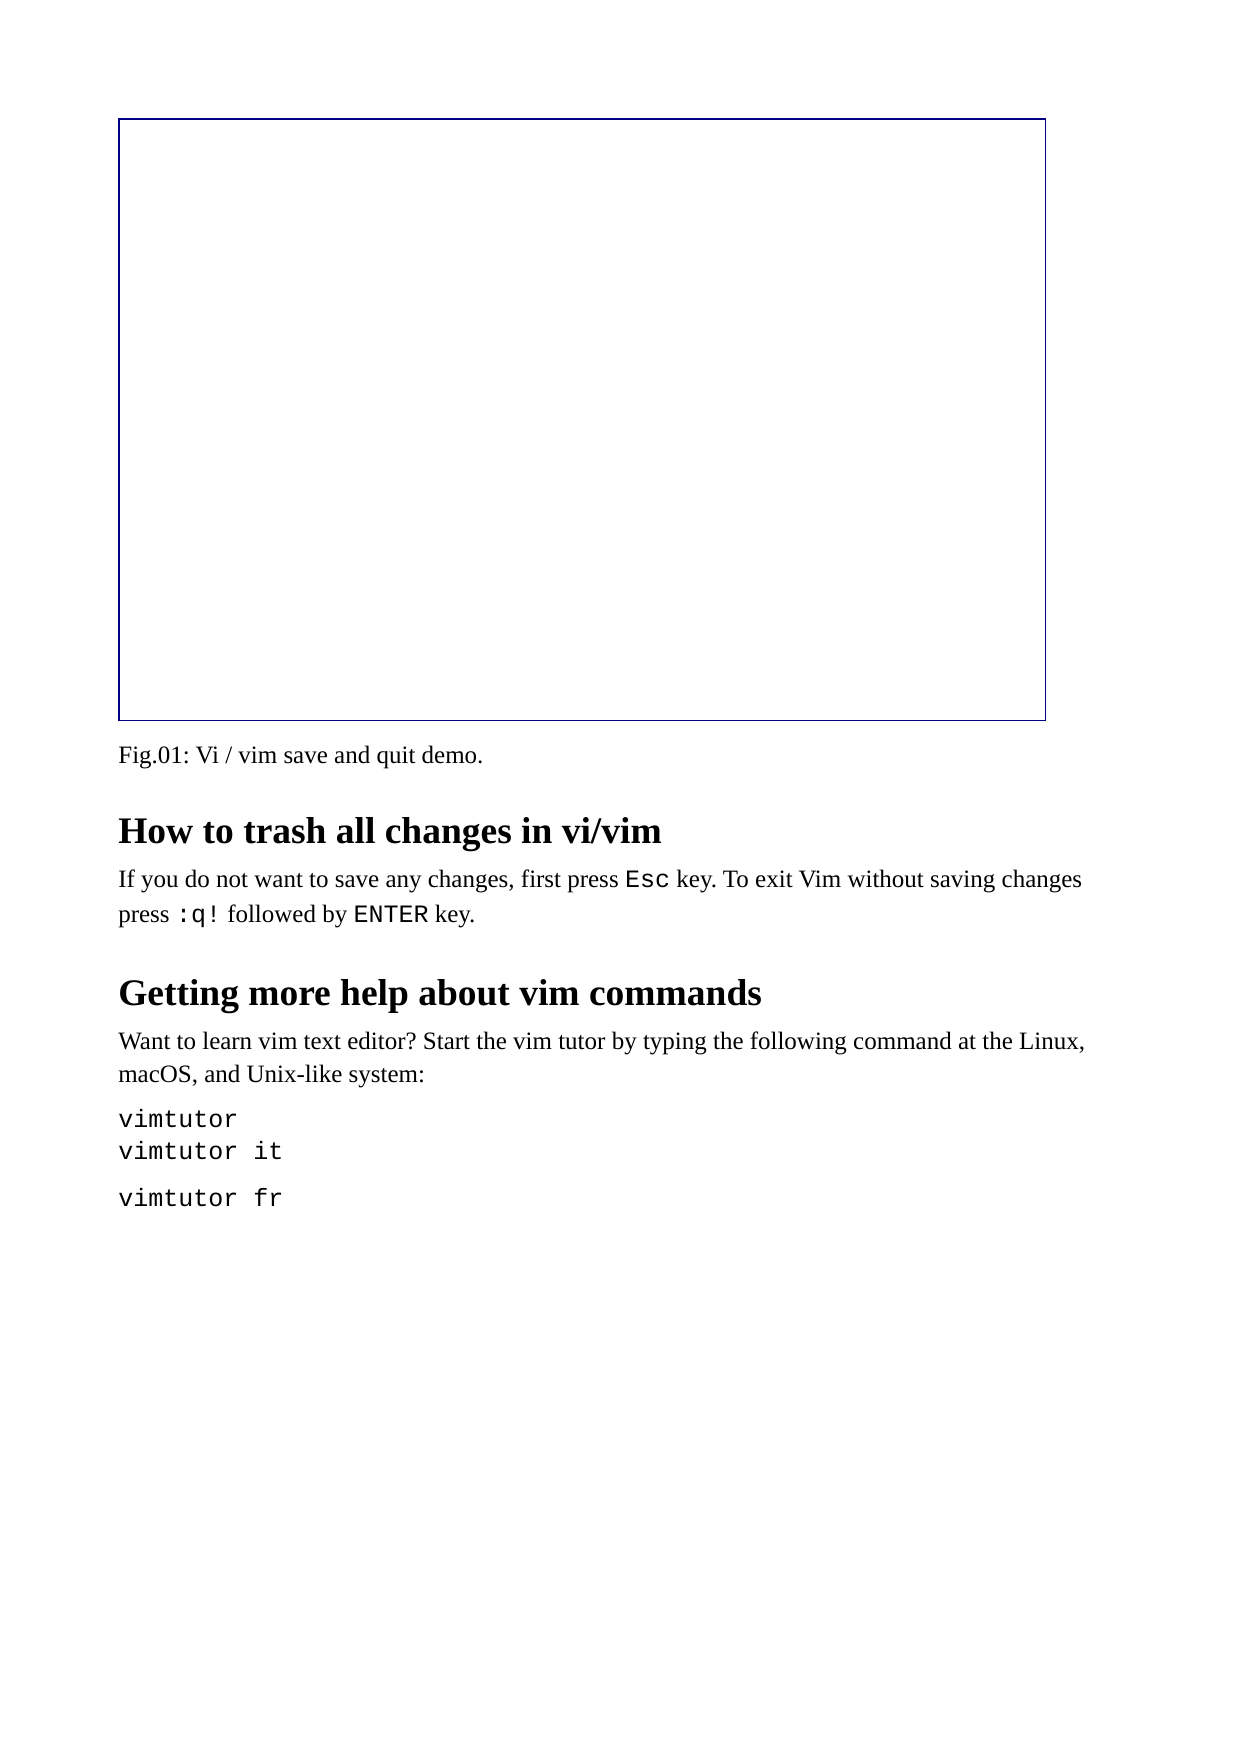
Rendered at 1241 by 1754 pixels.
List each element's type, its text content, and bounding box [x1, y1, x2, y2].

subtitle How to trash all changes in vi/vim [118, 808, 1122, 852]
text Fig.01: Vi / vim save and quit demo. [118, 740, 1122, 769]
text vimtutor fr [118, 1186, 1122, 1214]
text If you do not want to save any changes, first press Esc key. To exit Vim without saving changes press :q! followed by ENTER key. [118, 864, 1122, 930]
subtitle Getting more help about vim commands [118, 970, 1122, 1013]
text Want to learn vim text editor? Start the vim tutor by typing the following command at the Linux, macOS, and Unix-like system: [118, 1026, 1122, 1087]
text vimtutor vimtutor it [118, 1106, 1122, 1167]
